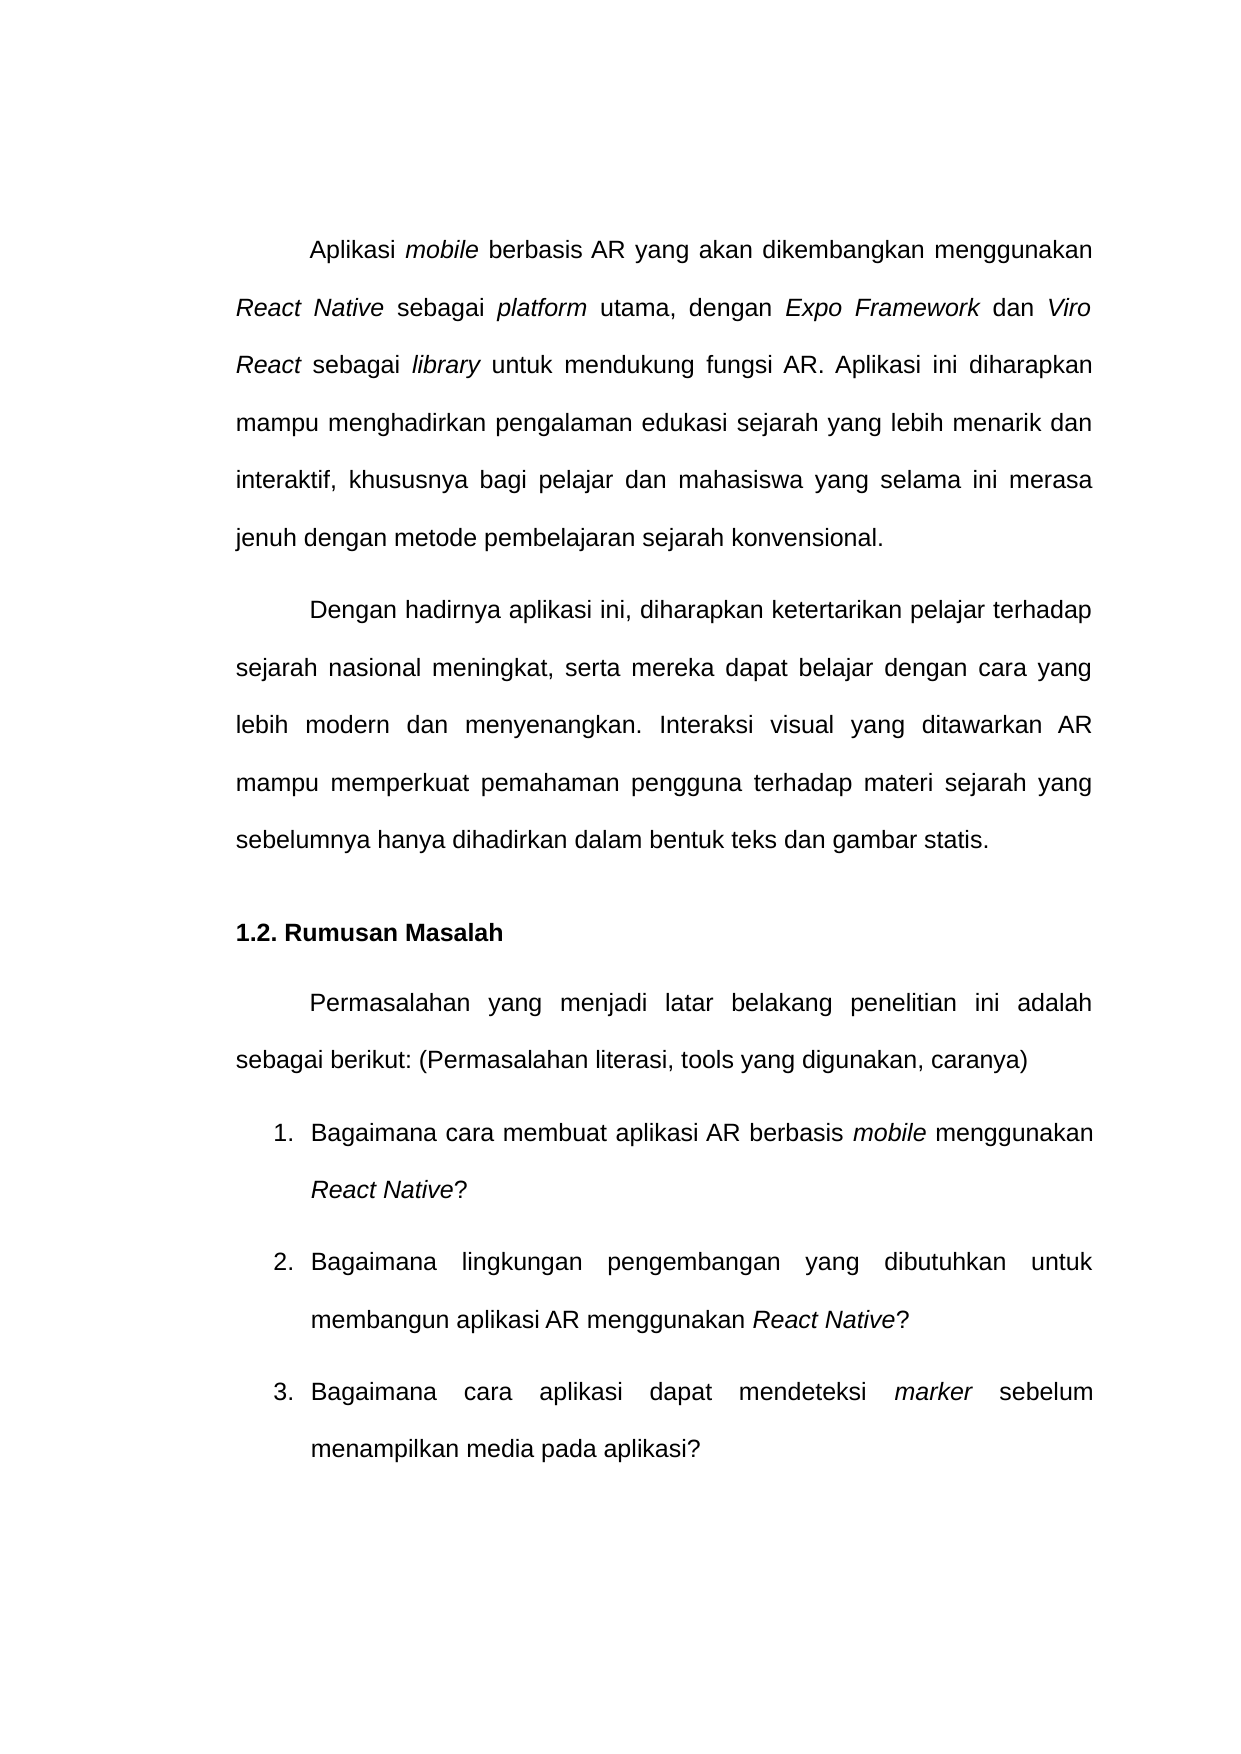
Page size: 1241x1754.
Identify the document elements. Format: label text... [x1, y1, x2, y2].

list Bagaimana cara aplikasi dapat mendeteksi marker sebelum menampilkan media pada aplikasi? [273, 1377, 1093, 1463]
list Bagaimana cara membuat aplikasi AR berbasis mobile menggunakan React Native? [273, 1118, 1093, 1204]
subtitle 1.2. Rumusan Masalah [236, 918, 1093, 947]
text Dengan hadirnya aplikasi ini, diharapkan ketertarikan pelajar terhadap sejarah nasional meningkat, serta mereka dapat belajar dengan cara yang lebih modern dan menyenangkan. Interaksi visual yang ditawarkan AR mampu memperkuat pemahaman pengguna terhadap materi sejarah yang sebelumnya hanya dihadirkan dalam bentuk teks dan gambar statis. [236, 595, 1093, 854]
text Permasalahan yang menjadi latar belakang penelitian ini adalah sebagai berikut: (Permasalahan literasi, tools yang digunakan, caranya) [236, 988, 1093, 1074]
list Bagaimana lingkungan pengembangan yang dibutuhkan untuk membangun aplikasi AR menggunakan React Native? [273, 1247, 1093, 1333]
text Aplikasi mobile berbasis AR yang akan dikembangkan menggunakan React Native sebagai platform utama, dengan Expo Framework dan Viro React sebagai library untuk mendukung fungsi AR. Aplikasi ini diharapkan mampu menghadirkan pengalaman edukasi sejarah yang lebih menarik dan interaktif, khususnya bagi pelajar dan mahasiswa yang selama ini merasa jenuh dengan metode pembelajaran sejarah konvensional. [236, 236, 1093, 552]
